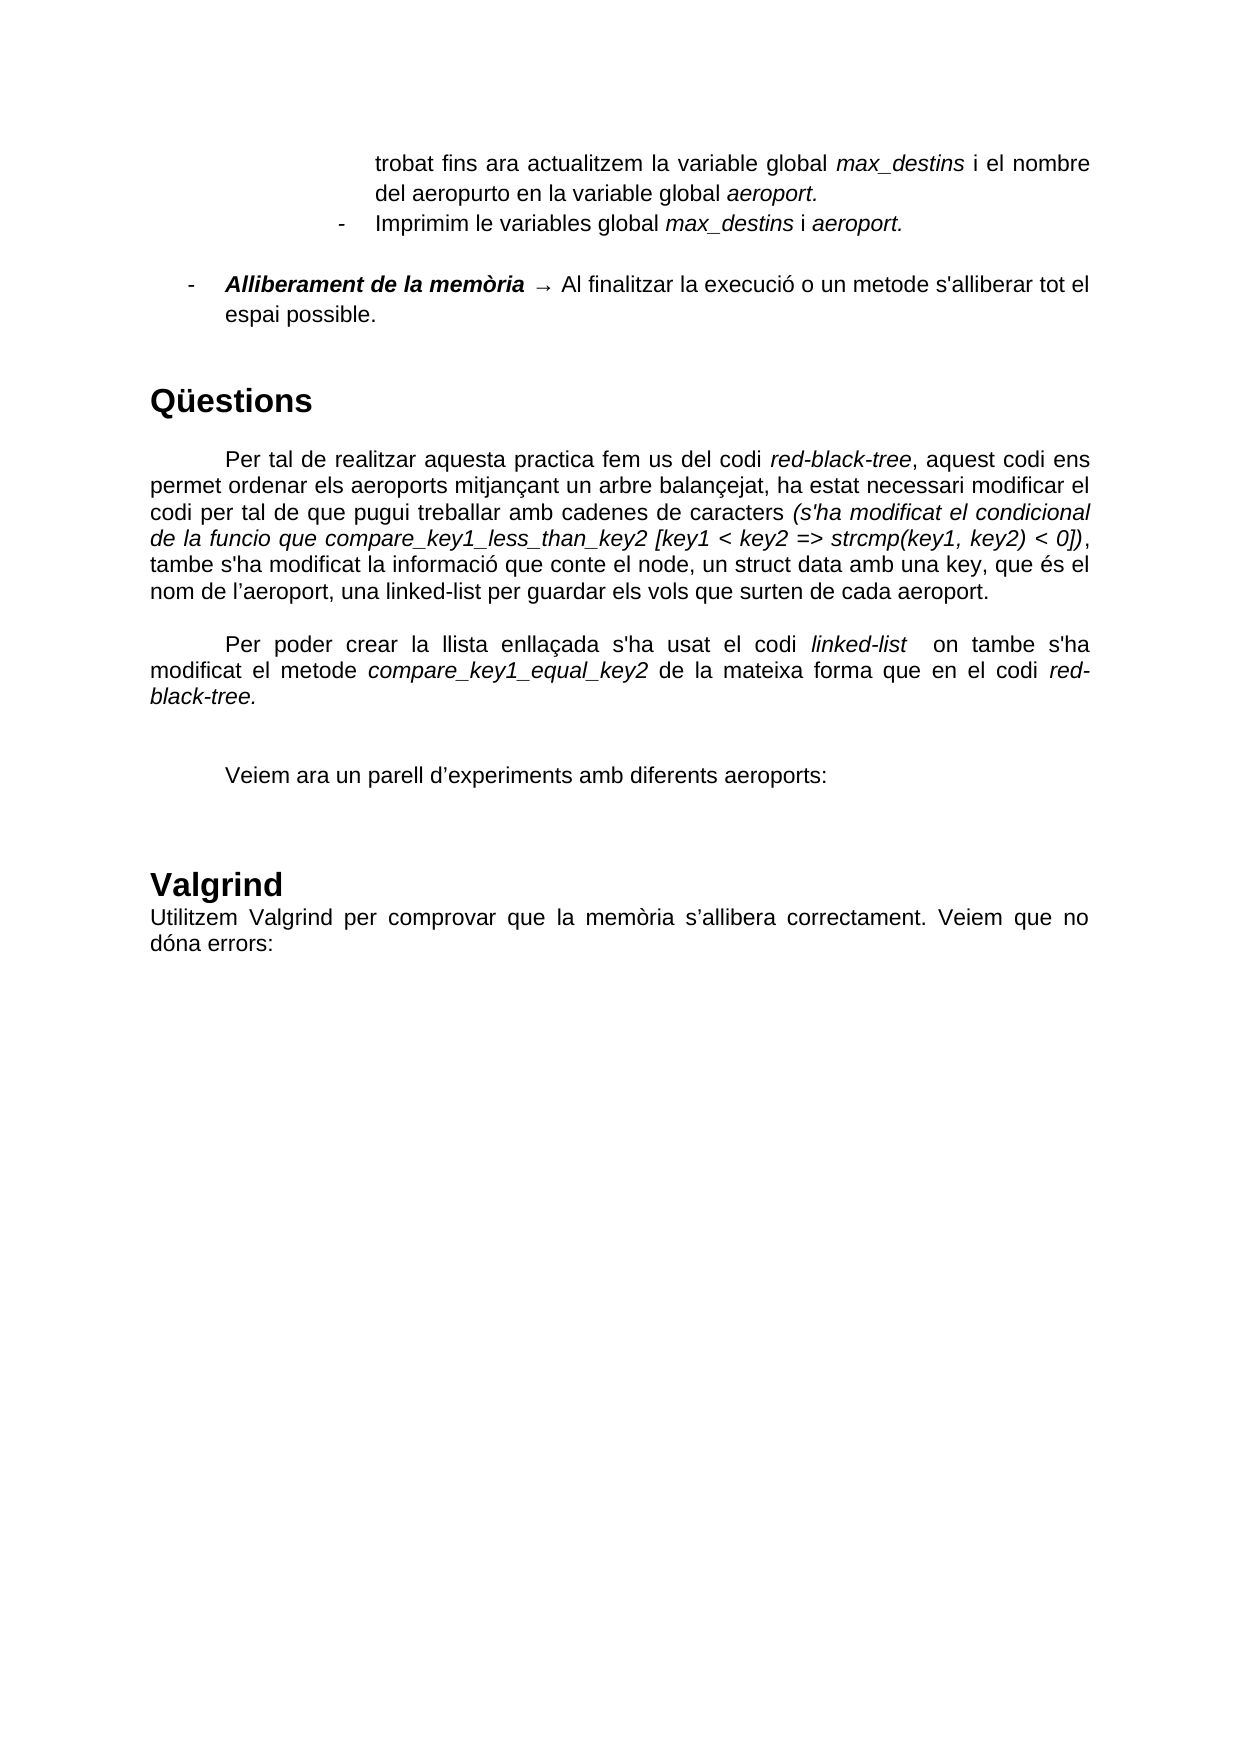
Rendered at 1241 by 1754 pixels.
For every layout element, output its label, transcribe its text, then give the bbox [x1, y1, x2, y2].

text Utilitzem Valgrind per comprovar que la memòria s’allibera correctament. Veiem que no dóna errors: [150, 903, 1090, 956]
subtitle Qüestions [150, 381, 1090, 420]
list trobat fins ara actualitzem la variable global max_destins i el nombre del aeropurto en la variable global aeroport. [337, 150, 1090, 207]
subtitle Valgrind [150, 865, 1090, 903]
text Per tal de realitzar aquesta practica fem us del codi red-black-tree, aquest codi ens permet ordenar els aeroports mitjançant un arbre balançejat, ha estat necessari modificar el codi per tal de que pugui treballar amb cadenes de caracters (s'ha modificat el condicional de la funcio que compare_key1_less_than_key2 [key1 < key2 => strcmp(key1, key2) < 0]), tambe s'ha modificat la informació que conte el node, un struct data amb una key, que és el nom de l’aeroport, una linked-list per guardar els vols que surten de cada aeroport. [150, 446, 1090, 604]
list Alliberament de la memòria → Al finalitzar la execució o un metode s'alliberar tot el espai possible. [187, 271, 1090, 327]
text Veiem ara un parell d’experiments amb diferents aeroports: [150, 762, 1090, 789]
list Imprimim le variables global max_destins i aeroport. [337, 210, 1090, 237]
text Per poder crear la llista enllaçada s'ha usat el codi linked-list on tambe s'ha modificat el metode compare_key1_equal_key2 de la mateixa forma que en el codi red-black-tree. [150, 631, 1090, 709]
